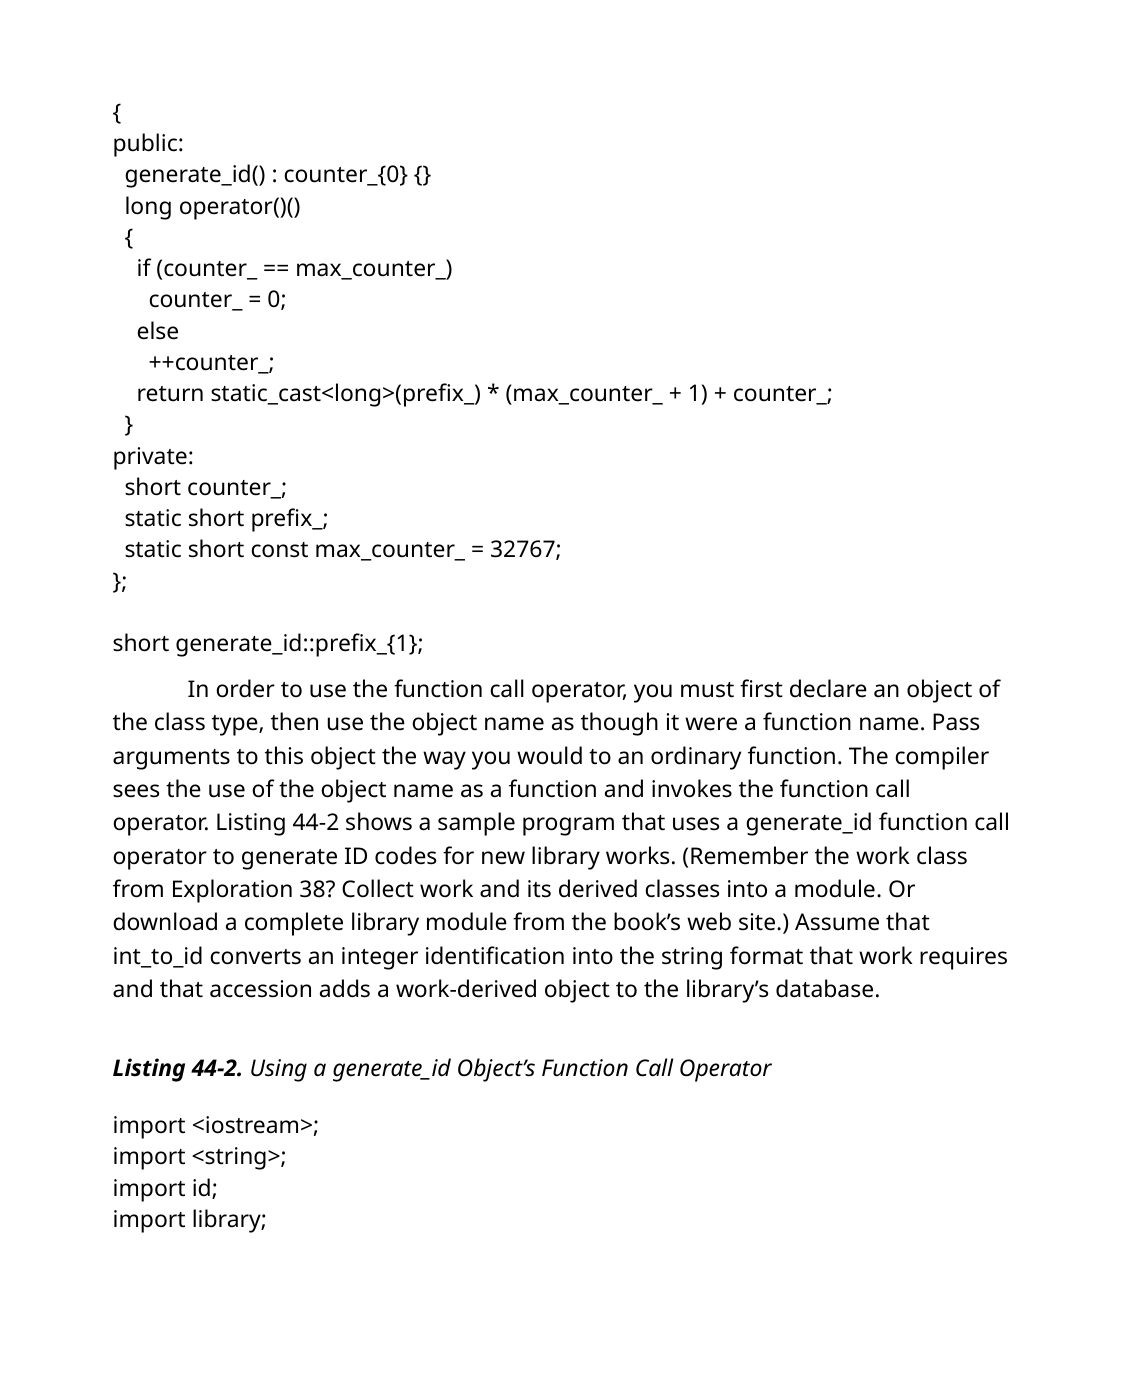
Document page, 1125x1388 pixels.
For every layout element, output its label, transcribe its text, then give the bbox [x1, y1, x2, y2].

text { [112, 221, 1012, 252]
text return static_cast<long>(prefix_) * (max_counter_ + 1) + counter_; [112, 377, 1012, 408]
text Listing 44-2. Using a generate_id Object’s Function Call Operator [112, 1052, 1012, 1083]
text short counter_; [112, 471, 1012, 502]
text }; [112, 565, 1012, 596]
text long operator()() [112, 190, 1012, 221]
text { [112, 96, 1012, 127]
text counter_ = 0; [112, 283, 1012, 315]
text public: [112, 127, 1012, 158]
text short generate_id::prefix_{1}; [112, 627, 1012, 658]
text import id; [112, 1171, 1012, 1203]
text generate_id() : counter_{0} {} [112, 158, 1012, 190]
text static short const max_counter_ = 32767; [112, 533, 1012, 565]
text static short prefix_; [112, 502, 1012, 533]
text ++counter_; [112, 346, 1012, 377]
text } [112, 408, 1012, 440]
text if (counter_ == max_counter_) [112, 252, 1012, 283]
text import library; [112, 1203, 1012, 1234]
text import <string>; [112, 1140, 1012, 1171]
text else [112, 315, 1012, 346]
text private: [112, 440, 1012, 471]
text In order to use the function call operator, you must first declare an object of the class type, then use the object name as though it were a function name. Pass arguments to this object the way you would to an ordinary function. The compiler sees the use of the object name as a function and invokes the function call operator. Listing 44-2 shows a sample program that uses a generate_id function call operator to generate ID codes for new library works. (Remember the work class from Exploration 38? Collect work and its derived classes into a module. Or download a complete library module from the book’s web site.) Assume that int_to_id converts an integer identification into the string format that work requires and that accession adds a work-derived object to the library’s database. [112, 671, 1012, 1004]
text import <iostream>; [112, 1109, 1012, 1140]
